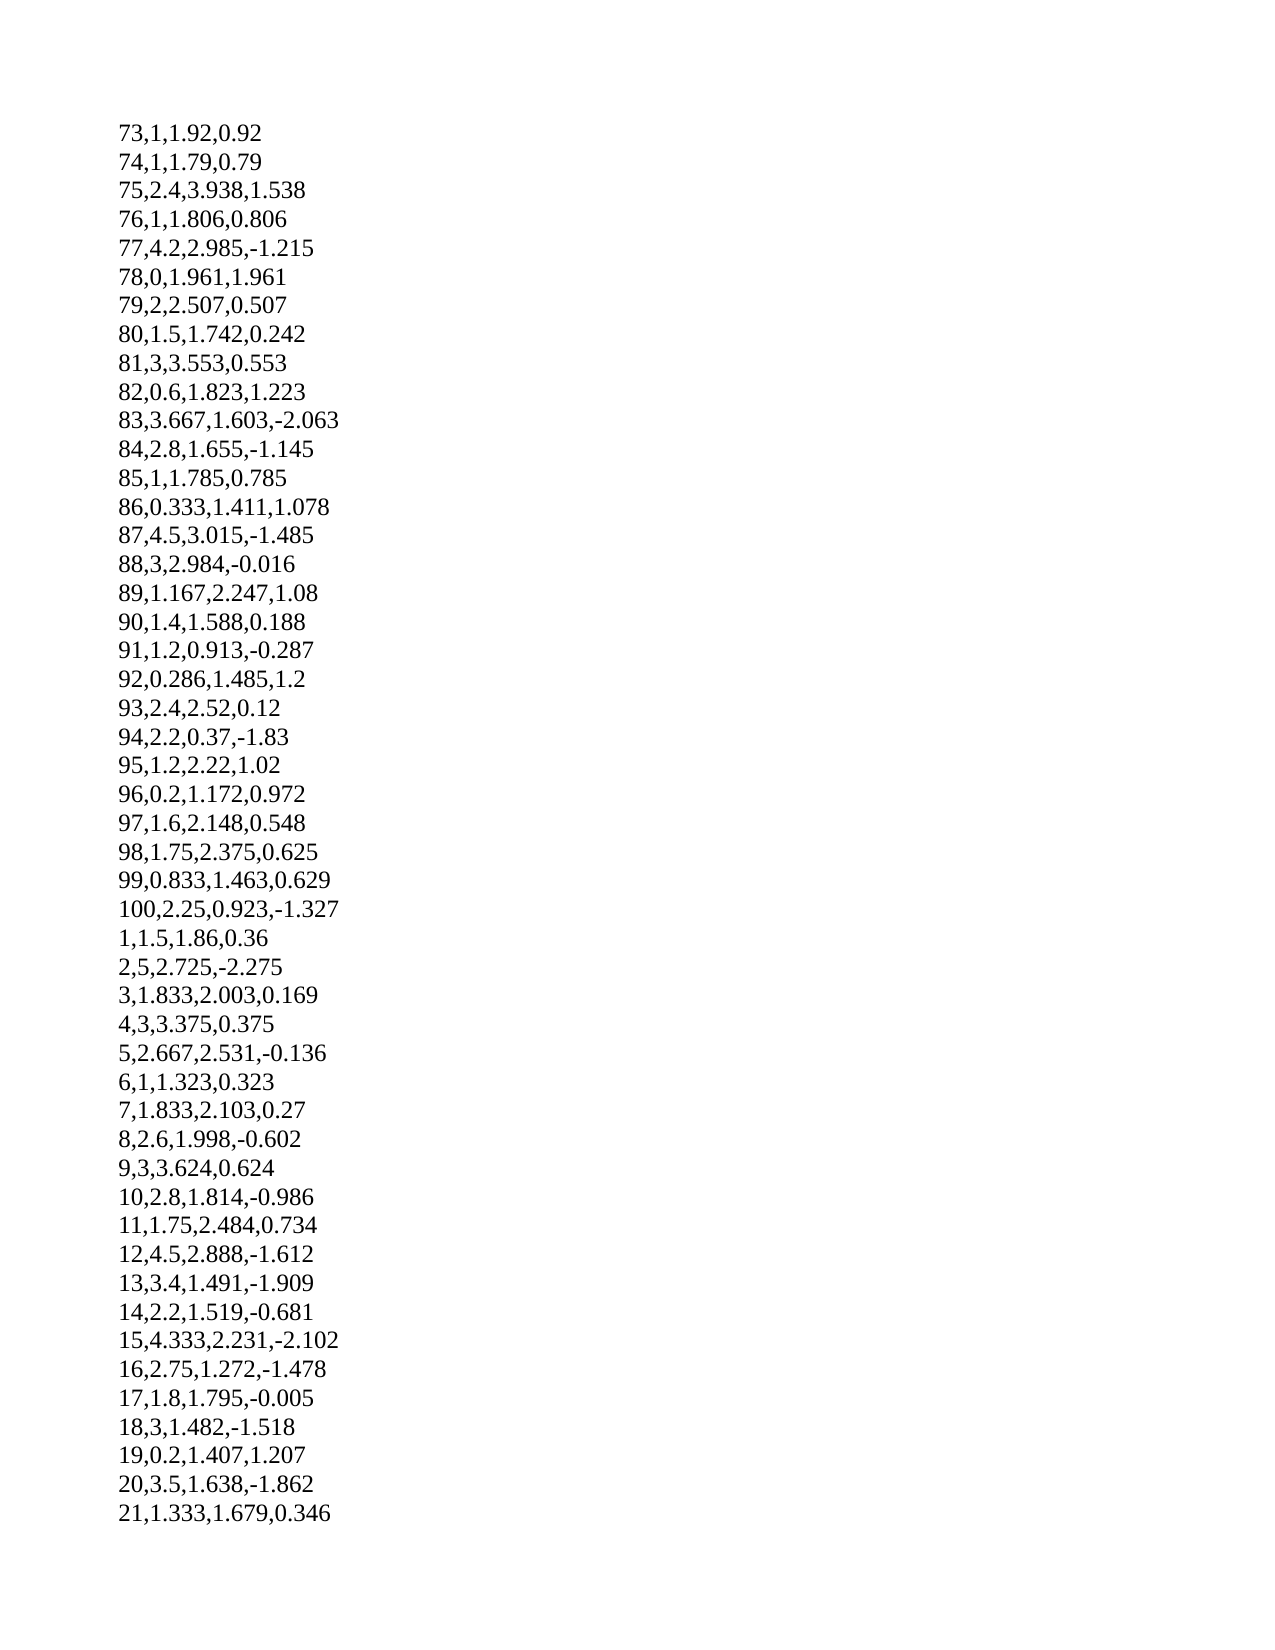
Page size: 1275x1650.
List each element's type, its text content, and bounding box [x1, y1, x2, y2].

text 6,1,1.323,0.323 [118, 1067, 1157, 1096]
text 84,2.8,1.655,-1.145 [118, 434, 1157, 463]
text 2,5,2.725,-2.275 [118, 952, 1157, 981]
text 73,1,1.92,0.92 [118, 118, 1157, 147]
text 4,3,3.375,0.375 [118, 1009, 1157, 1038]
text 76,1,1.806,0.806 [118, 204, 1157, 233]
text 100,2.25,0.923,-1.327 [118, 894, 1157, 923]
text 7,1.833,2.103,0.27 [118, 1096, 1157, 1124]
text 78,0,1.961,1.961 [118, 262, 1157, 291]
text 11,1.75,2.484,0.734 [118, 1211, 1157, 1239]
text 21,1.333,1.679,0.346 [118, 1498, 1157, 1527]
text 91,1.2,0.913,-0.287 [118, 636, 1157, 664]
text 95,1.2,2.22,1.02 [118, 751, 1157, 779]
text 87,4.5,3.015,-1.485 [118, 521, 1157, 549]
text 9,3,3.624,0.624 [118, 1153, 1157, 1182]
text 93,2.4,2.52,0.12 [118, 693, 1157, 722]
text 79,2,2.507,0.507 [118, 291, 1157, 319]
text 74,1,1.79,0.79 [118, 147, 1157, 176]
text 10,2.8,1.814,-0.986 [118, 1182, 1157, 1211]
text 99,0.833,1.463,0.629 [118, 866, 1157, 894]
text 20,3.5,1.638,-1.862 [118, 1469, 1157, 1498]
text 8,2.6,1.998,-0.602 [118, 1124, 1157, 1153]
text 81,3,3.553,0.553 [118, 348, 1157, 377]
text 16,2.75,1.272,-1.478 [118, 1354, 1157, 1383]
text 96,0.2,1.172,0.972 [118, 779, 1157, 808]
text 89,1.167,2.247,1.08 [118, 578, 1157, 607]
text 82,0.6,1.823,1.223 [118, 377, 1157, 406]
text 88,3,2.984,-0.016 [118, 549, 1157, 578]
text 97,1.6,2.148,0.548 [118, 808, 1157, 837]
text 98,1.75,2.375,0.625 [118, 837, 1157, 866]
text 80,1.5,1.742,0.242 [118, 319, 1157, 348]
text 85,1,1.785,0.785 [118, 463, 1157, 492]
text 90,1.4,1.588,0.188 [118, 607, 1157, 636]
text 12,4.5,2.888,-1.612 [118, 1239, 1157, 1268]
text 19,0.2,1.407,1.207 [118, 1441, 1157, 1469]
text 15,4.333,2.231,-2.102 [118, 1326, 1157, 1354]
text 18,3,1.482,-1.518 [118, 1412, 1157, 1441]
text 94,2.2,0.37,-1.83 [118, 722, 1157, 751]
text 1,1.5,1.86,0.36 [118, 923, 1157, 952]
text 83,3.667,1.603,-2.063 [118, 406, 1157, 434]
text 77,4.2,2.985,-1.215 [118, 233, 1157, 262]
text 75,2.4,3.938,1.538 [118, 176, 1157, 204]
text 13,3.4,1.491,-1.909 [118, 1268, 1157, 1297]
text 14,2.2,1.519,-0.681 [118, 1297, 1157, 1326]
text 3,1.833,2.003,0.169 [118, 981, 1157, 1009]
text 5,2.667,2.531,-0.136 [118, 1038, 1157, 1067]
text 17,1.8,1.795,-0.005 [118, 1383, 1157, 1412]
text 86,0.333,1.411,1.078 [118, 492, 1157, 521]
text 92,0.286,1.485,1.2 [118, 664, 1157, 693]
